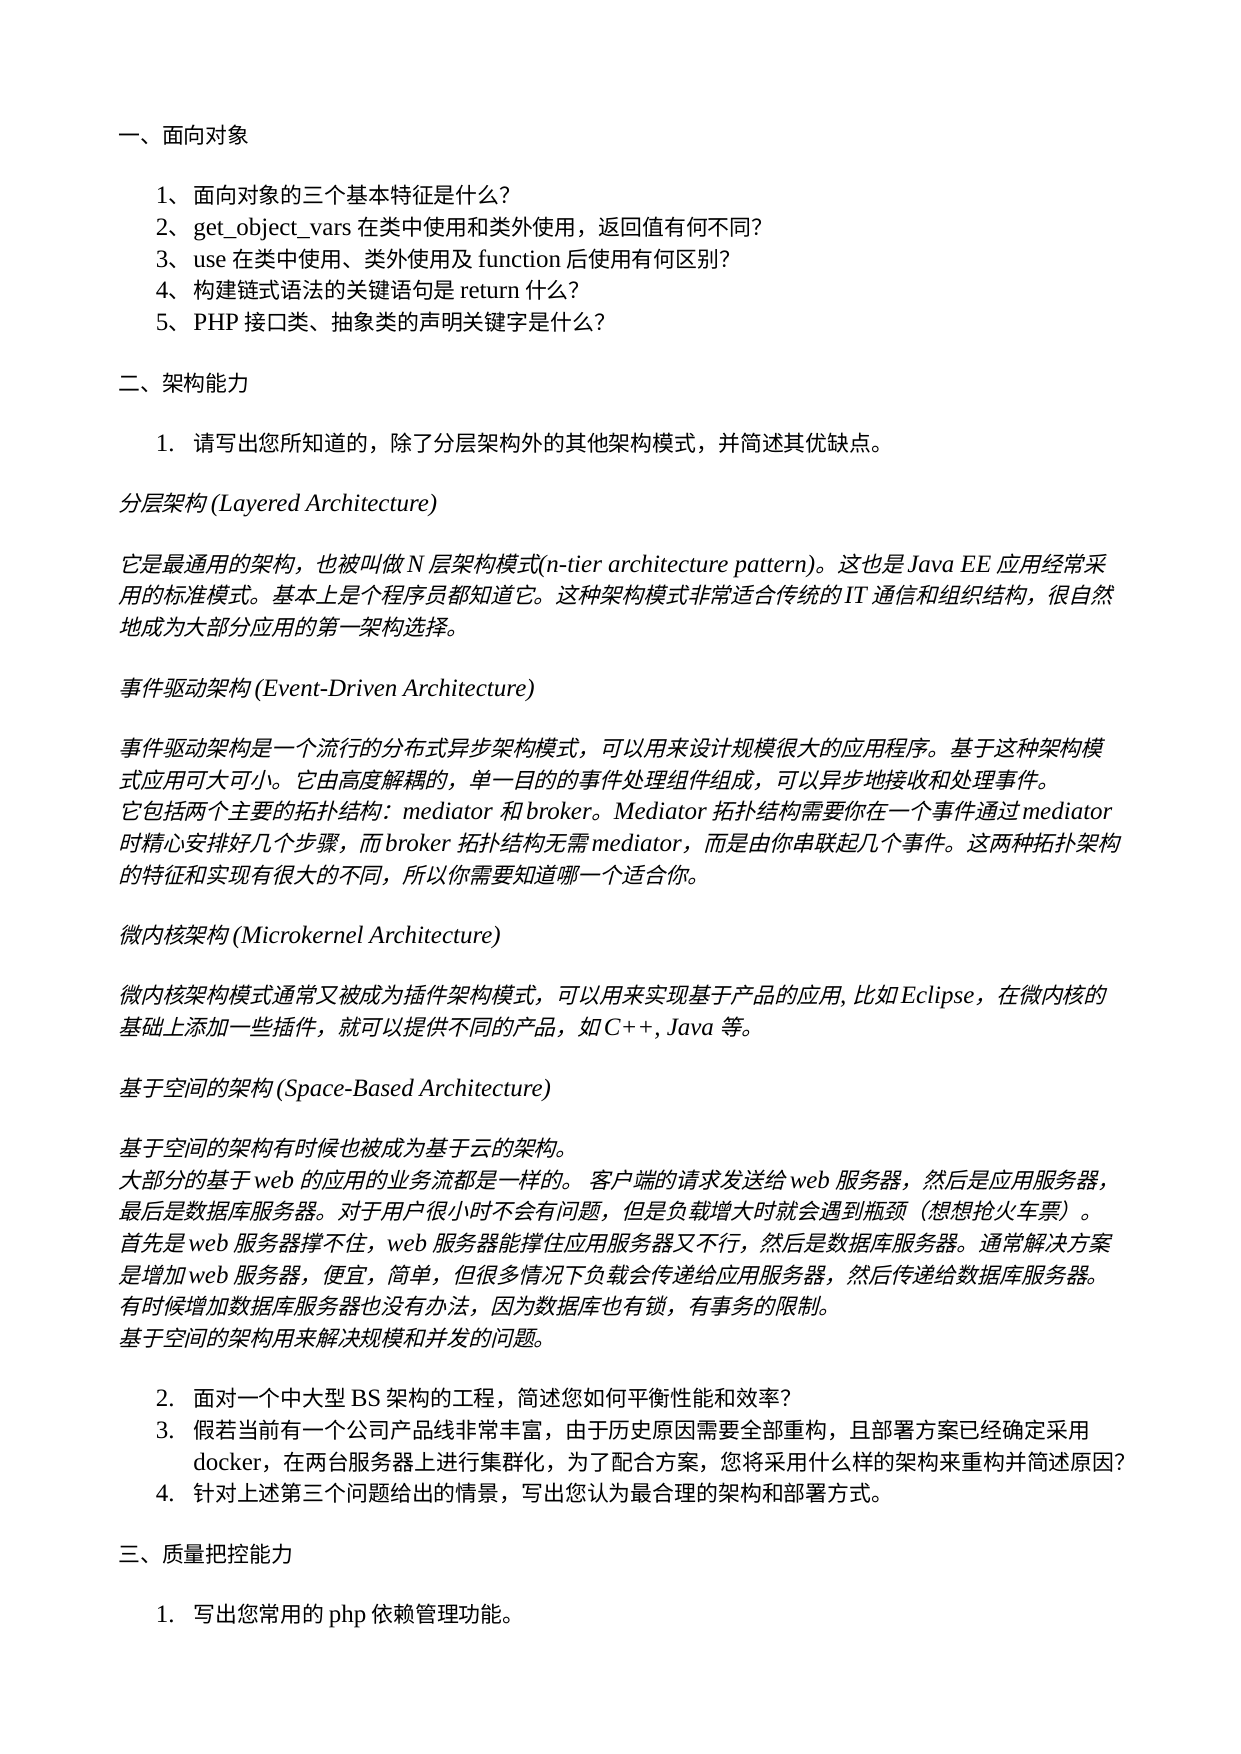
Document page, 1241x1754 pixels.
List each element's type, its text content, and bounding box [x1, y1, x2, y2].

text 大部分的基于web的应用的业务流都是一样的。 客户端的请求发送给web服务器，然后是应用服务器，最后是数据库服务器。对于用户很小时不会有问题，但是负载增大时就会遇到瓶颈（想想抢火车票）。首先是web服务器撑不住，web服务器能撑住应用服务器又不行，然后是数据库服务器。通常解决方案是增加web服务器，便宜，简单，但很多情况下负载会传递给应用服务器，然后传递给数据库服务器。有时候增加数据库服务器也没有办法，因为数据库也有锁，有事务的限制。 [118, 1163, 1122, 1321]
list 构建链式语法的关键语句是return什么？ [156, 273, 1122, 305]
text 基于空间的架构用来解决规模和并发的问题。 [118, 1321, 1122, 1353]
text 微内核架构 (Microkernel Architecture) [118, 918, 1122, 950]
text 事件驱动架构是一个流行的分布式异步架构模式，可以用来设计规模很大的应用程序。基于这种架构模式应用可大可小。它由高度解耦的，单一目的的事件处理组件组成，可以异步地接收和处理事件。 [118, 731, 1122, 794]
text 一、面向对象 [118, 118, 1122, 150]
list 写出您常用的php依赖管理功能。 [156, 1597, 1122, 1629]
list 面对一个中大型BS架构的工程，简述您如何平衡性能和效率？ [156, 1381, 1122, 1413]
list 假若当前有一个公司产品线非常丰富，由于历史原因需要全部重构，且部署方案已经确定采用docker，在两台服务器上进行集群化，为了配合方案，您将采用什么样的架构来重构并简述原因？ [156, 1413, 1122, 1476]
list 针对上述第三个问题给出的情景，写出您认为最合理的架构和部署方式。 [156, 1476, 1122, 1508]
list 面向对象的三个基本特征是什么？ [156, 178, 1122, 210]
list PHP接口类、抽象类的声明关键字是什么？ [156, 305, 1122, 337]
text 三、质量把控能力 [118, 1537, 1122, 1568]
list get_object_vars 在类中使用和类外使用，返回值有何不同？ [156, 210, 1122, 242]
text 基于空间的架构 (Space-Based Architecture) [118, 1071, 1122, 1102]
text 它包括两个主要的拓扑结构：mediator 和 broker。Mediator拓扑结构需要你在一个事件通过mediator时精心安排好几个步骤，而broker拓扑结构无需mediator，而是由你串联起几个事件。这两种拓扑架构的特征和实现有很大的不同，所以你需要知道哪一个适合你。 [118, 794, 1122, 889]
text 事件驱动架构 (Event-Driven Architecture) [118, 671, 1122, 702]
text 微内核架构模式通常又被成为插件架构模式，可以用来实现基于产品的应用, 比如Eclipse，在微内核的基础上添加一些插件，就可以提供不同的产品，如C++, Java等。 [118, 978, 1122, 1042]
text 它是最通用的架构，也被叫做N层架构模式(n-tier architecture pattern)。这也是Java EE应用经常采用的标准模式。基本上是个程序员都知道它。这种架构模式非常适合传统的IT通信和组织结构，很自然地成为大部分应用的第一架构选择。 [118, 547, 1122, 642]
text 基于空间的架构有时候也被成为基于云的架构。 [118, 1131, 1122, 1163]
text 二、架构能力 [118, 366, 1122, 397]
list use 在类中使用、类外使用及function后使用有何区别？ [156, 242, 1122, 273]
list 请写出您所知道的，除了分层架构外的其他架构模式，并简述其优缺点。 [156, 426, 1122, 458]
text 分层架构 (Layered Architecture) [118, 486, 1122, 518]
